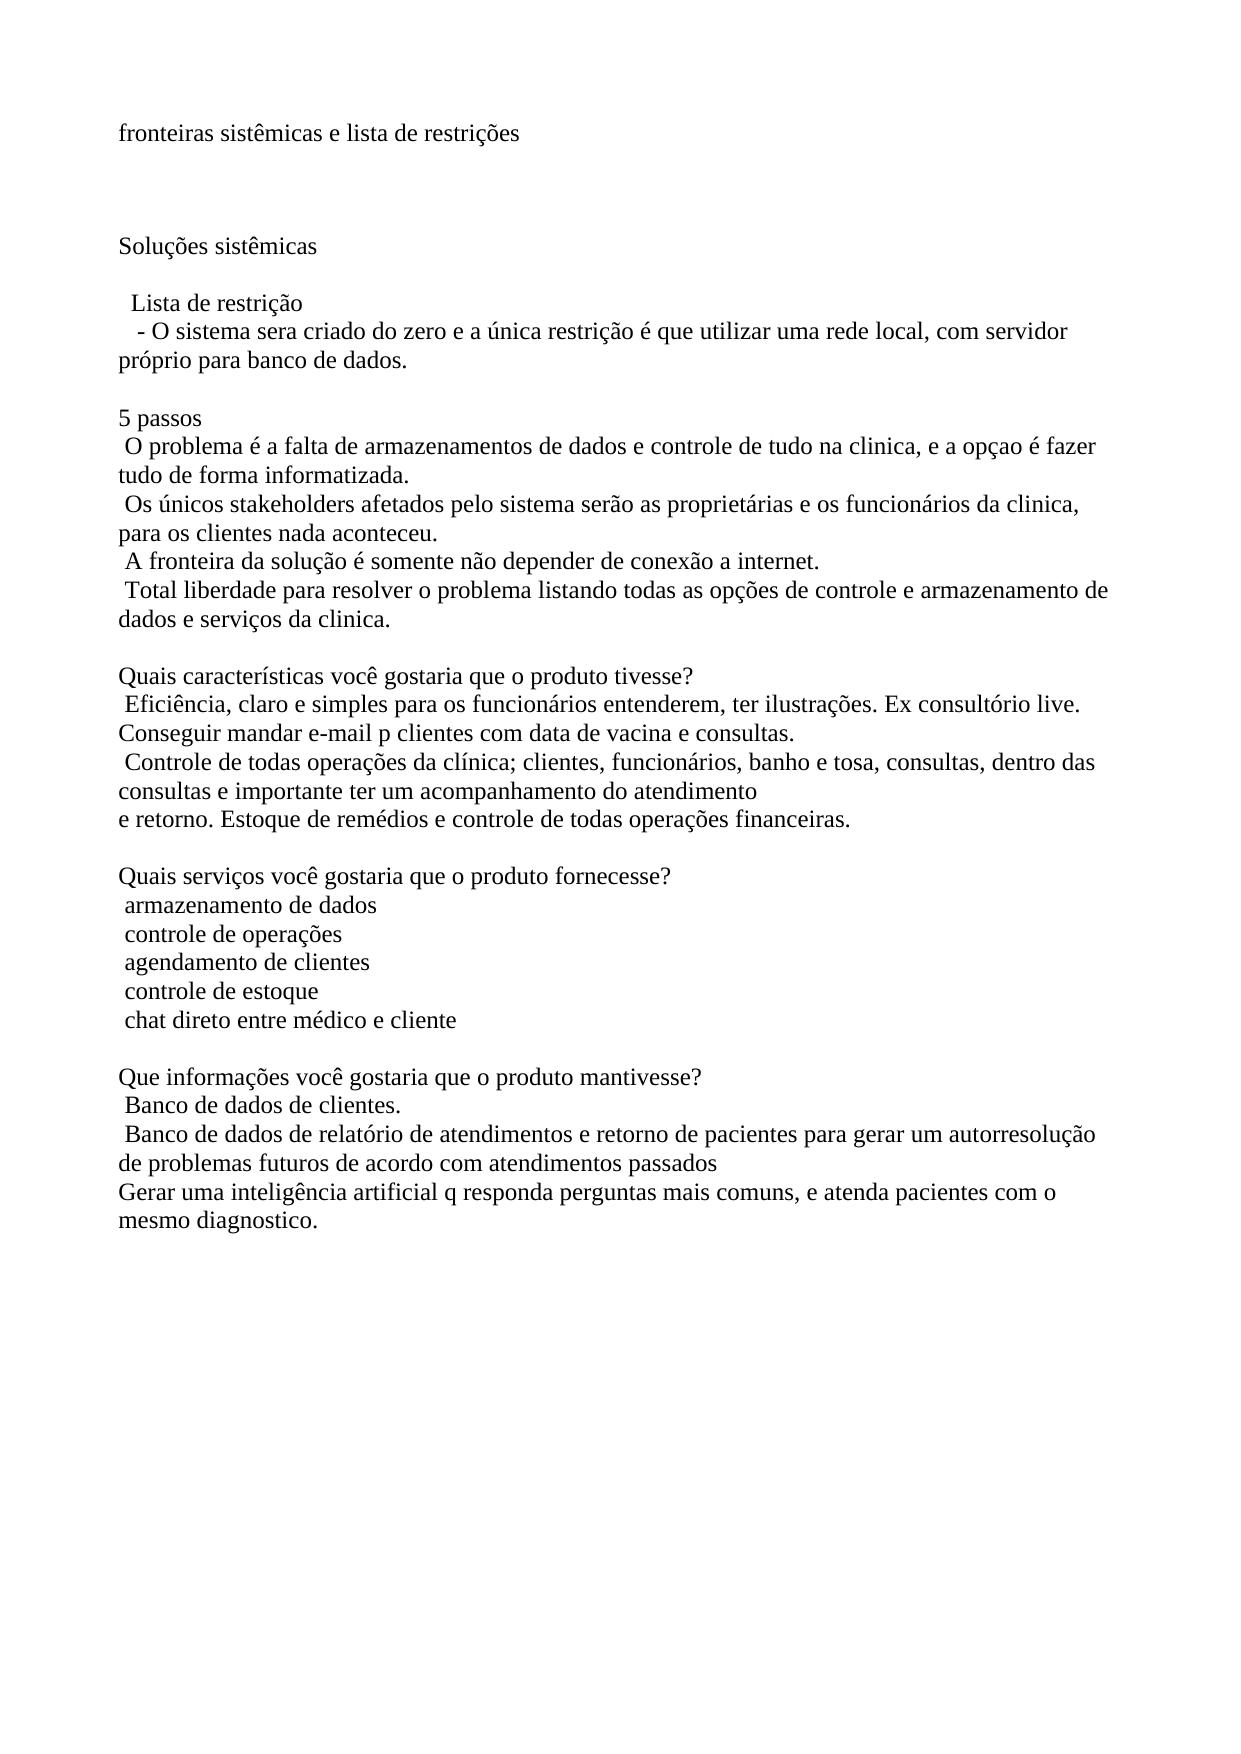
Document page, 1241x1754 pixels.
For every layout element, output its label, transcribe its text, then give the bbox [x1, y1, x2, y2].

text agendamento de clientes [118, 947, 1122, 976]
text Controle de todas operações da clínica; clientes, funcionários, banho e tosa, consultas, dentro das consultas e importante ter um acompanhamento do atendimento [118, 747, 1122, 804]
text fronteiras sistêmicas e lista de restrições [118, 118, 1122, 147]
text Banco de dados de clientes. [118, 1091, 1122, 1119]
text Quais serviços você gostaria que o produto fornecesse? [118, 861, 1122, 890]
text Que informações você gostaria que o produto mantivesse? [118, 1062, 1122, 1091]
text Total liberdade para resolver o problema listando todas as opções de controle e armazenamento de dados e serviços da clinica. [118, 575, 1122, 633]
text A fronteira da solução é somente não depender de conexão a internet. [118, 546, 1122, 575]
text O problema é a falta de armazenamentos de dados e controle de tudo na clinica, e a opçao é fazer tudo de forma informatizada. [118, 431, 1122, 489]
text armazenamento de dados [118, 890, 1122, 919]
text Gerar uma inteligência artificial q responda perguntas mais comuns, e atenda pacientes com o mesmo diagnostico. [118, 1177, 1122, 1234]
text Banco de dados de relatório de atendimentos e retorno de pacientes para gerar um autorresolução de problemas futuros de acordo com atendimentos passados [118, 1119, 1122, 1177]
text e retorno. Estoque de remédios e controle de todas operações financeiras. [118, 804, 1122, 833]
text controle de estoque [118, 976, 1122, 1005]
text - O sistema sera criado do zero e a única restrição é que utilizar uma rede local, com servidor próprio para banco de dados. [118, 316, 1122, 374]
text Eficiência, claro e simples para os funcionários entenderem, ter ilustrações. Ex consultório live. Conseguir mandar e-mail p clientes com data de vacina e consultas. [118, 689, 1122, 747]
text controle de operações [118, 919, 1122, 947]
text Soluções sistêmicas [118, 231, 1122, 260]
text chat direto entre médico e cliente [118, 1005, 1122, 1034]
text Os únicos stakeholders afetados pelo sistema serão as proprietárias e os funcionários da clinica, para os clientes nada aconteceu. [118, 489, 1122, 546]
text Quais características você gostaria que o produto tivesse? [118, 661, 1122, 689]
text 5 passos [118, 403, 1122, 431]
text Lista de restrição [118, 288, 1122, 316]
